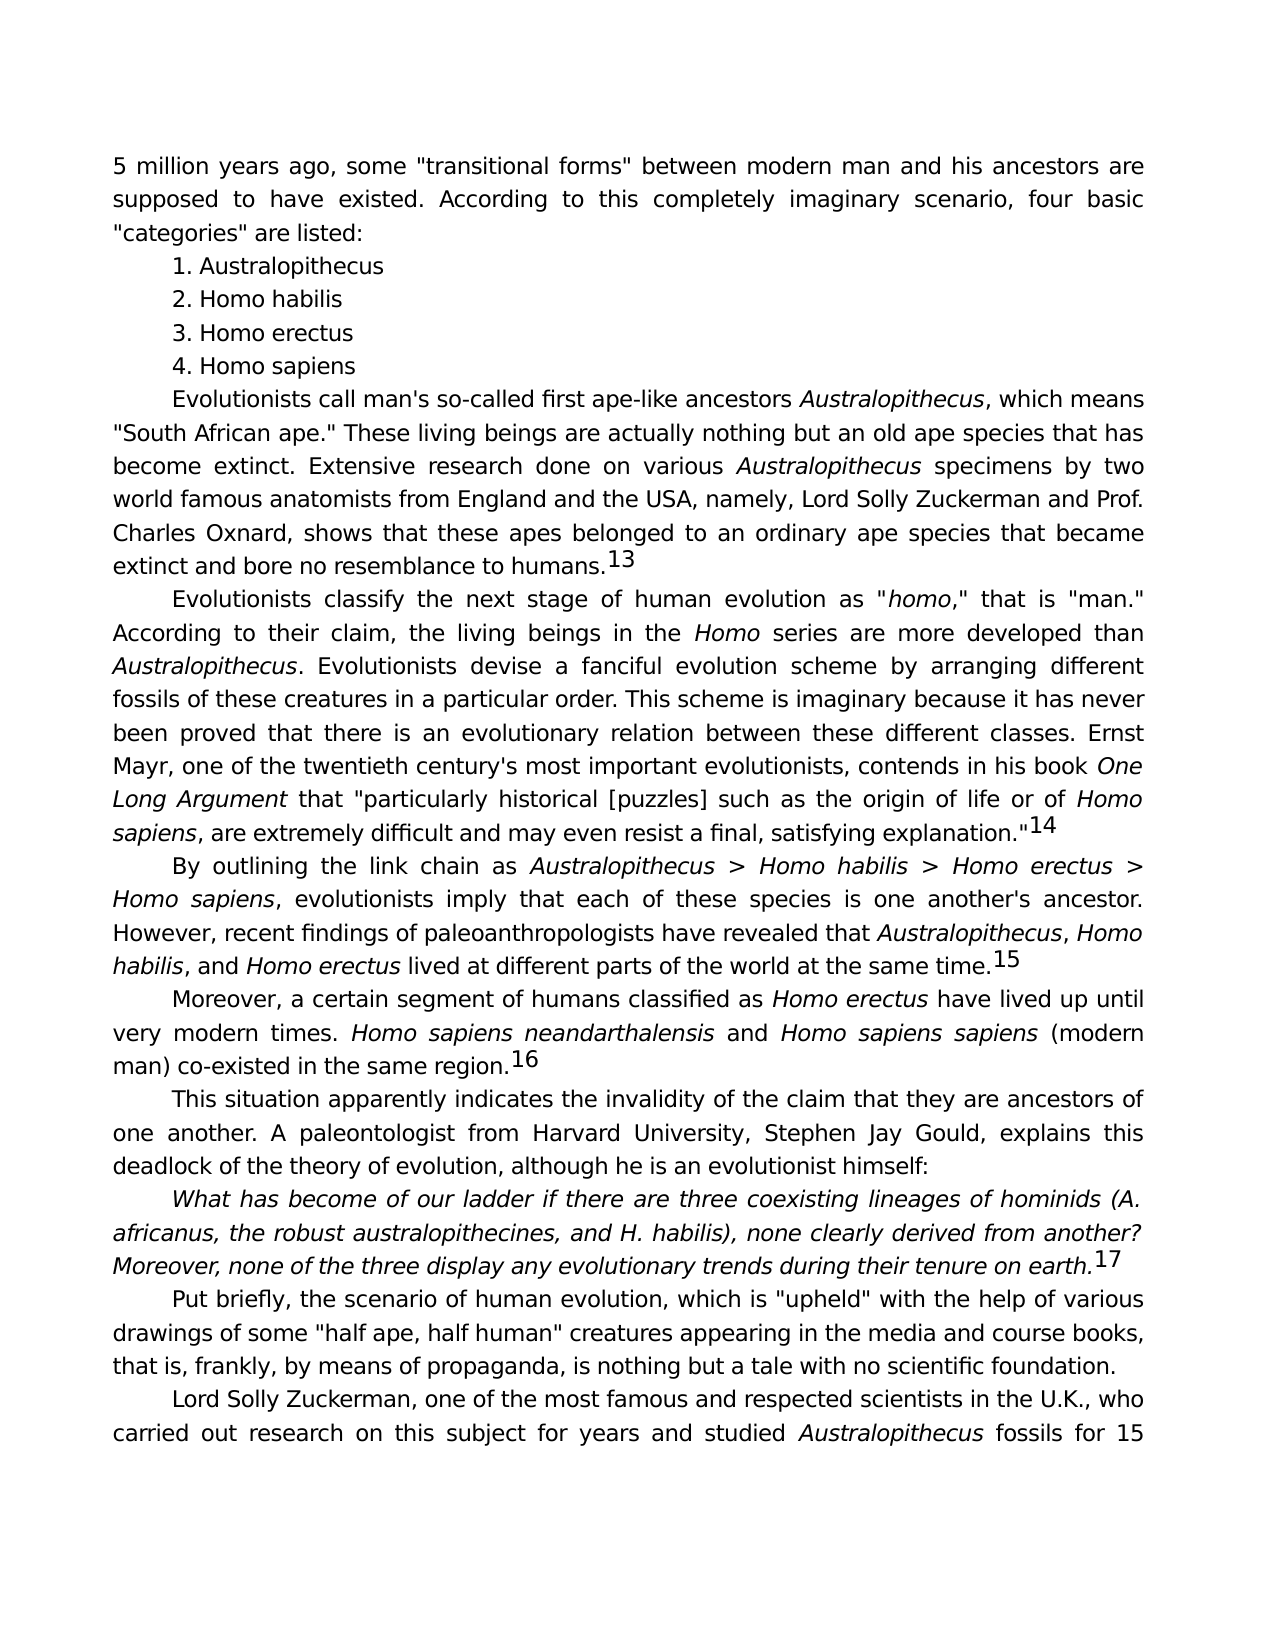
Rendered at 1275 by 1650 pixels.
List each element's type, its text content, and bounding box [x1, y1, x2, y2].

text 1. Australopithecus [112, 248, 1145, 281]
text Lord Solly Zuckerman, one of the most famous and respected scientists in the U.K., who carried out research on this subject for years and studied Australopithecus fossils for 15 [112, 1381, 1145, 1448]
text 4. Homo sapiens [112, 348, 1145, 381]
text Put briefly, the scenario of human evolution, which is "upheld" with the help of various drawings of some "half ape, half human" creatures appearing in the media and course books, that is, frankly, by means of propaganda, is nothing but a tale with no scientific foundation. [112, 1281, 1145, 1381]
text What has become of our ladder if there are three coexisting lineages of hominids (A. africanus, the robust australopithecines, and H. habilis), none clearly derived from another? Moreover, none of the three display any evolutionary trends during their tenure on earth.17 [112, 1181, 1145, 1281]
text Evolutionists classify the next stage of human evolution as "homo," that is "man." According to their claim, the living beings in the Homo series are more developed than Australopithecus. Evolutionists devise a fanciful evolution scheme by arranging different fossils of these creatures in a particular order. This scheme is imaginary because it has never been proved that there is an evolutionary relation between these different classes. Ernst Mayr, one of the twentieth century's most important evolutionists, contends in his book One Long Argument that "particularly historical [puzzles] such as the origin of life or of Homo sapiens, are extremely difficult and may even resist a final, satisfying explanation."14 [112, 581, 1145, 848]
text By outlining the link chain as Australopithecus > Homo habilis > Homo erectus > Homo sapiens, evolutionists imply that each of these species is one another's ancestor. However, recent findings of paleoanthropologists have revealed that Australopithecus, Homo habilis, and Homo erectus lived at different parts of the world at the same time.15 [112, 848, 1145, 981]
text This situation apparently indicates the invalidity of the claim that they are ancestors of one another. A paleontologist from Harvard University, Stephen Jay Gould, explains this deadlock of the theory of evolution, although he is an evolutionist himself: [112, 1081, 1145, 1181]
text 3. Homo erectus [112, 314, 1145, 348]
text 2. Homo habilis [112, 281, 1145, 314]
text Moreover, a certain segment of humans classified as Homo erectus have lived up until very modern times. Homo sapiens neandarthalensis and Homo sapiens sapiens (modern man) co-existed in the same region.16 [112, 981, 1145, 1081]
text Evolutionists call man's so-called first ape-like ancestors Australopithecus, which means "South African ape." These living beings are actually nothing but an old ape species that has become extinct. Extensive research done on various Australopithecus specimens by two world famous anatomists from England and the USA, namely, Lord Solly Zuckerman and Prof. Charles Oxnard, shows that these apes belonged to an ordinary ape species that became extinct and bore no resemblance to humans.13 [112, 381, 1145, 581]
text 5 million years ago, some "transitional forms" between modern man and his ancestors are supposed to have existed. According to this completely imaginary scenario, four basic "categories" are listed: [112, 148, 1145, 248]
